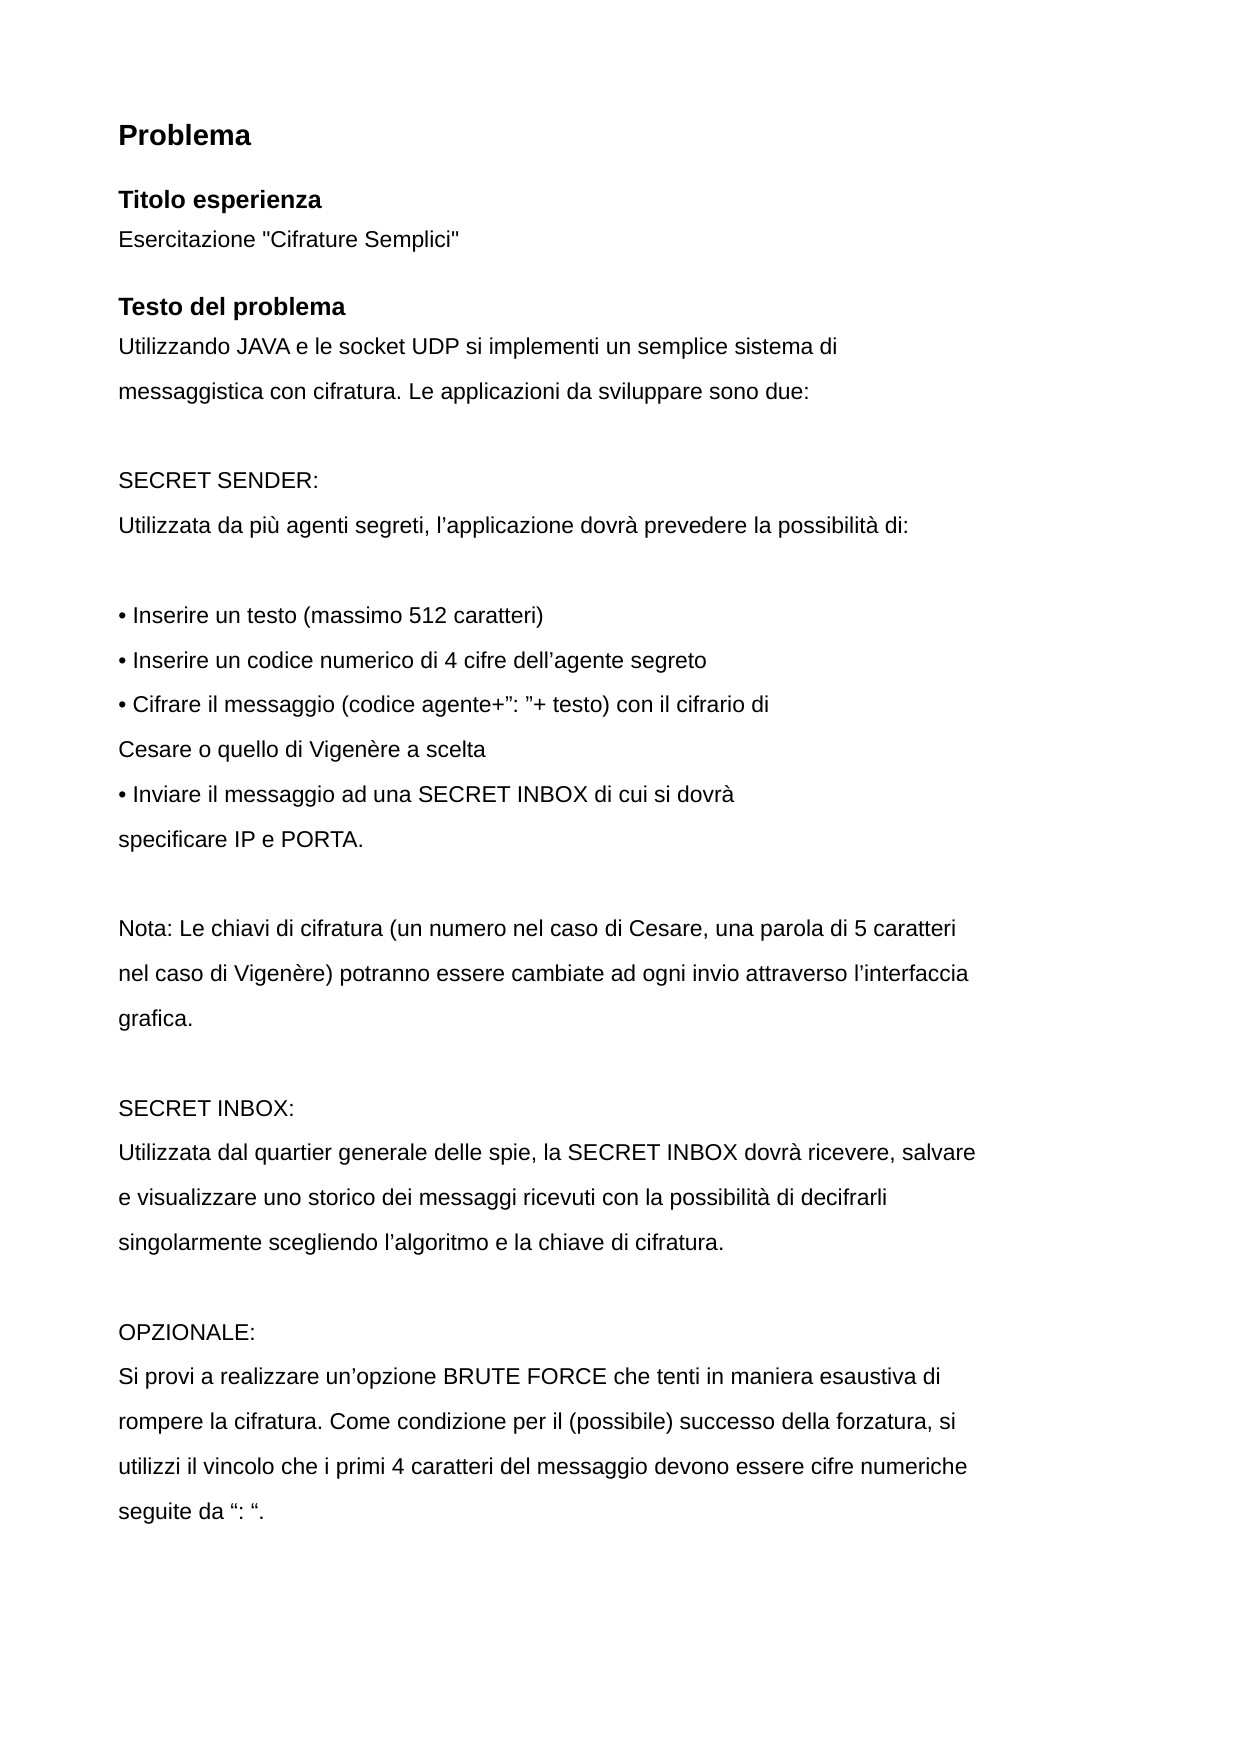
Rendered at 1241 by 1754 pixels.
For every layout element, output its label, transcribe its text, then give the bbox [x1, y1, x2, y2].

text specificare IP e PORTA. [118, 826, 1122, 852]
text rompere la cifratura. Come condizione per il (possibile) successo della forzatura, si [118, 1408, 1122, 1434]
text utilizzi il vincolo che i primi 4 caratteri del messaggio devono essere cifre numeriche [118, 1453, 1122, 1479]
text • Inserire un codice numerico di 4 cifre dell’agente segreto [118, 647, 1122, 673]
text • Inserire un testo (massimo 512 caratteri) [118, 602, 1122, 628]
text Utilizzata dal quartier generale delle spie, la SECRET INBOX dovrà ricevere, salvare [118, 1139, 1122, 1166]
text • Inviare il messaggio ad una SECRET INBOX di cui si dovrà [118, 781, 1122, 807]
text Utilizzando JAVA e le socket UDP si implementi un semplice sistema di [118, 333, 1122, 359]
text singolarmente scegliendo l’algoritmo e la chiave di cifratura. [118, 1229, 1122, 1255]
text seguite da “: “. [118, 1498, 1122, 1524]
text OPZIONALE: [118, 1318, 1122, 1345]
text • Cifrare il messaggio (codice agente+”: ”+ testo) con il cifrario di [118, 691, 1122, 718]
text SECRET SENDER: [118, 467, 1122, 494]
text Cesare o quello di Vigenère a scelta [118, 736, 1122, 763]
text SECRET INBOX: [118, 1094, 1122, 1121]
text Esercitazione "Cifrature Semplici" [118, 226, 1122, 253]
text Utilizzata da più agenti segreti, l’applicazione dovrà prevedere la possibilità di: [118, 512, 1122, 539]
text e visualizzare uno storico dei messaggi ricevuti con la possibilità di decifrarli [118, 1184, 1122, 1211]
subtitle Problema [118, 118, 1122, 152]
text Nota: Le chiavi di cifratura (un numero nel caso di Cesare, una parola di 5 caratteri [118, 915, 1122, 942]
text Si provi a realizzare un’opzione BRUTE FORCE che tenti in maniera esaustiva di [118, 1363, 1122, 1390]
text grafica. [118, 1005, 1122, 1031]
text messaggistica con cifratura. Le applicazioni da sviluppare sono due: [118, 378, 1122, 404]
text nel caso di Vigenère) potranno essere cambiate ad ogni invio attraverso l’interfaccia [118, 960, 1122, 987]
subtitle Testo del problema [118, 292, 1122, 321]
subtitle Titolo esperienza [118, 185, 1122, 214]
